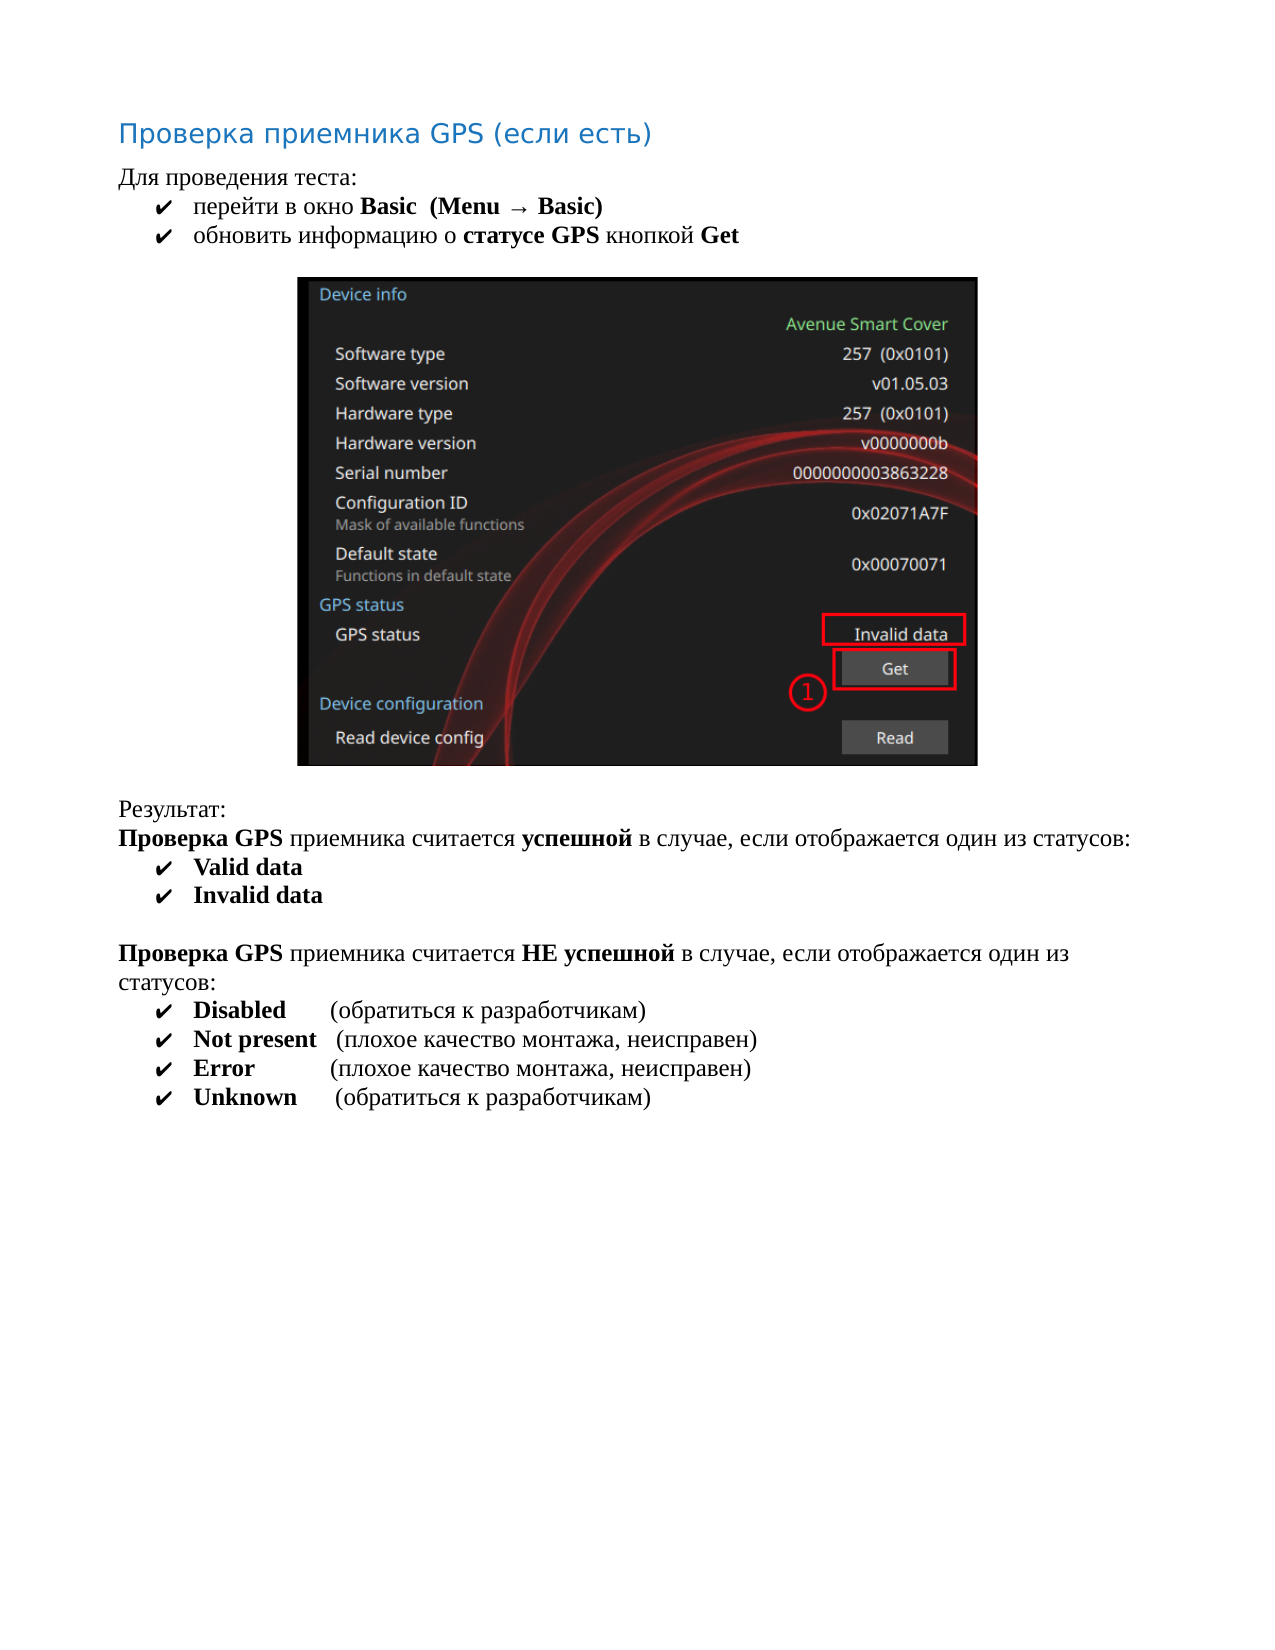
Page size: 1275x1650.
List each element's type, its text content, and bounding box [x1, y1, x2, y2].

text Проверка GPS приемника считается НЕ успешной в случае, если отображается один из статусов: [118, 938, 1157, 996]
picture [297, 277, 978, 766]
text Результат: [118, 794, 1157, 823]
list Not present (плохое качество монтажа, неисправен) [156, 1024, 1157, 1053]
text Для проведения теста: [118, 162, 1157, 191]
list Unknown (обратиться к разработчикам) [156, 1082, 1157, 1111]
list Disabled (обратиться к разработчикам) [156, 996, 1157, 1024]
list Error (плохое качество монтажа, неисправен) [156, 1053, 1157, 1082]
text Проверка GPS приемника считается успешной в случае, если отображается один из статусов: [118, 823, 1157, 852]
list перейти в окно Basic (Menu → Basic) [156, 191, 1157, 220]
list Invalid data [156, 881, 1157, 909]
list обновить информацию о статусе GPS кнопкой Get [156, 220, 1157, 248]
subtitle Проверка приемника GPS (если есть) [118, 118, 1157, 150]
list Valid data [156, 852, 1157, 881]
